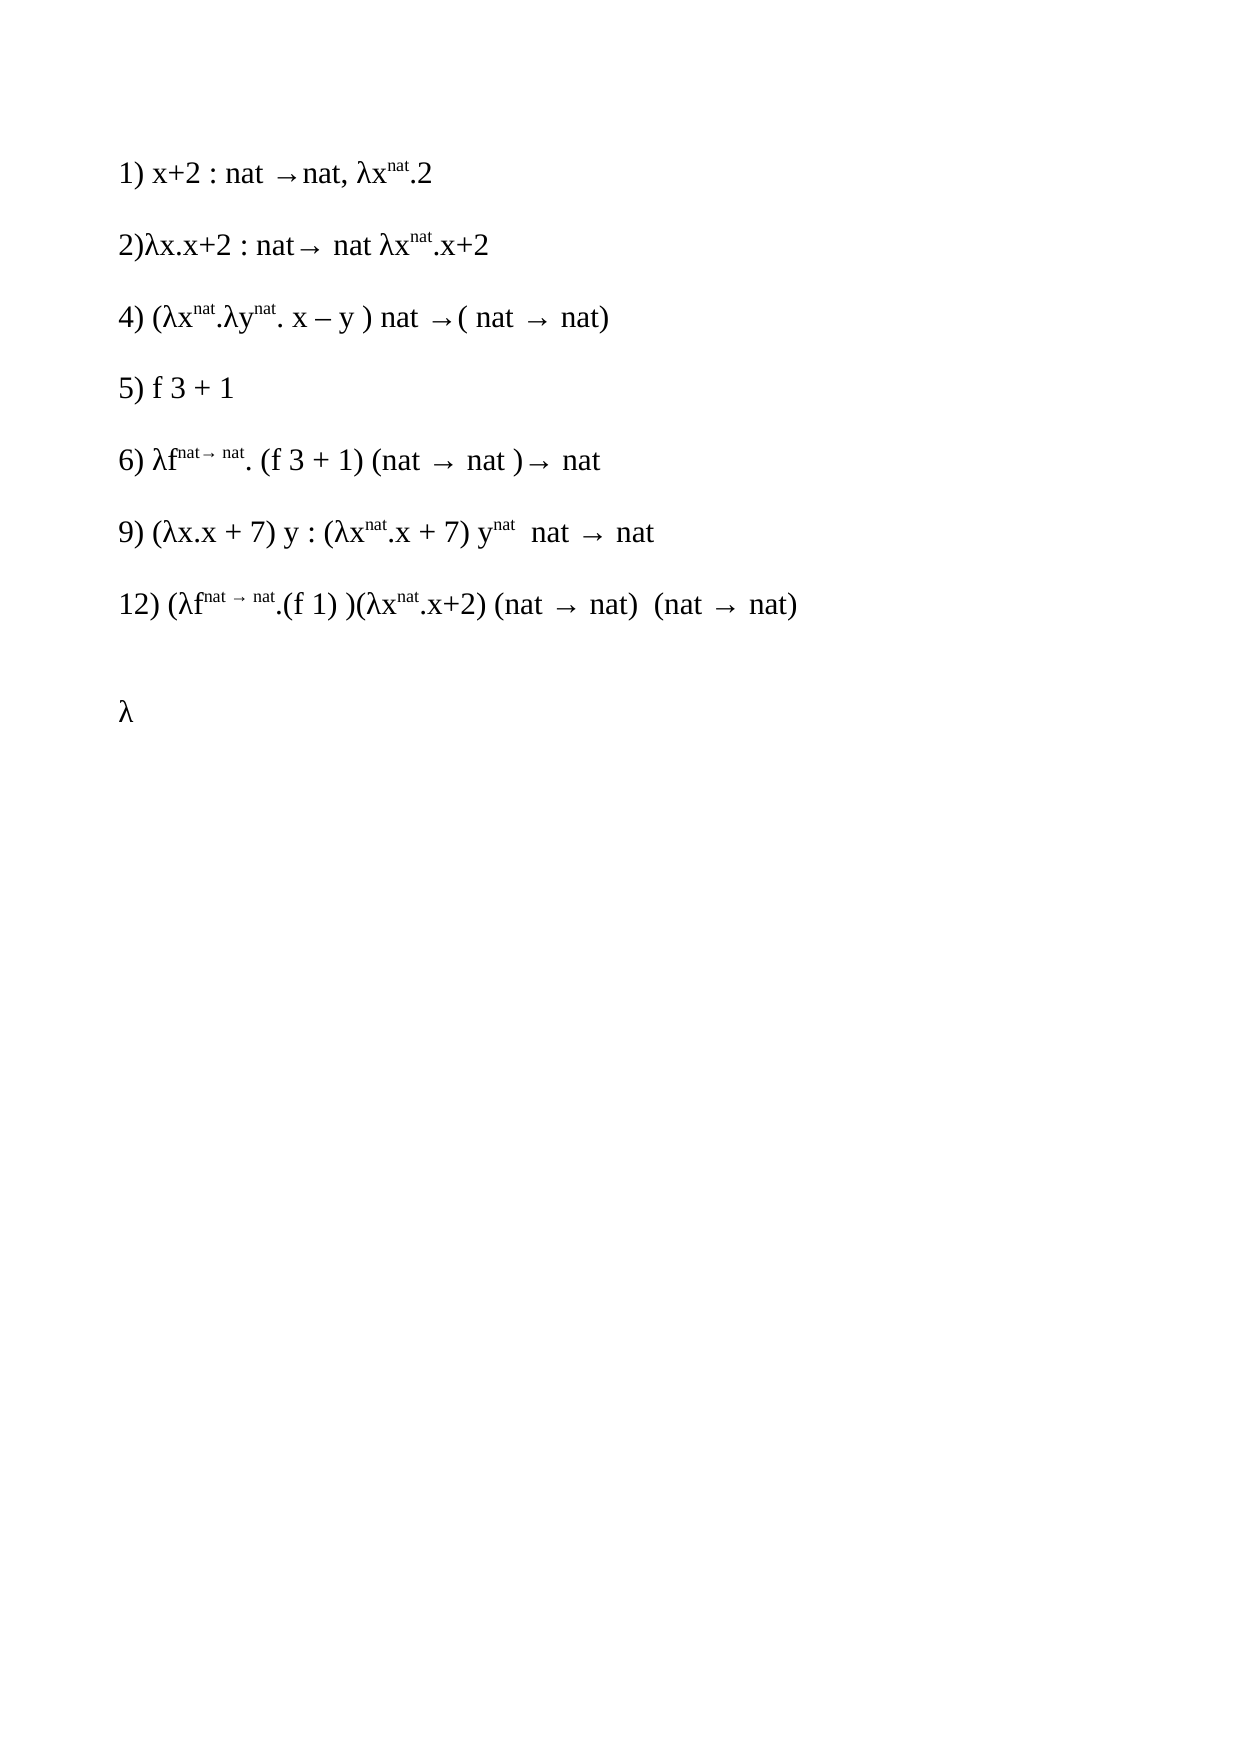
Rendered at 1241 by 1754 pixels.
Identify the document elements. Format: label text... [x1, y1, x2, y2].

text 1) x+2 : nat →nat, λxnat.2 [118, 154, 1122, 190]
text 9) (λx.x + 7) y : (λxnat.x + 7) ynat nat → nat [118, 513, 1122, 549]
text 6) λfnat→ nat. (f 3 + 1) (nat → nat )→ nat [118, 442, 1122, 477]
text 5) f 3 + 1 [118, 370, 1122, 406]
text λ [118, 693, 1122, 729]
text 4) (λxnat.λynat. x – y ) nat →( nat → nat) [118, 298, 1122, 334]
text 12) (λfnat → nat.(f 1) )(λxnat.x+2) (nat → nat) (nat → nat) [118, 585, 1122, 621]
text 2)λx.x+2 : nat→ nat λxnat.x+2 [118, 226, 1122, 262]
